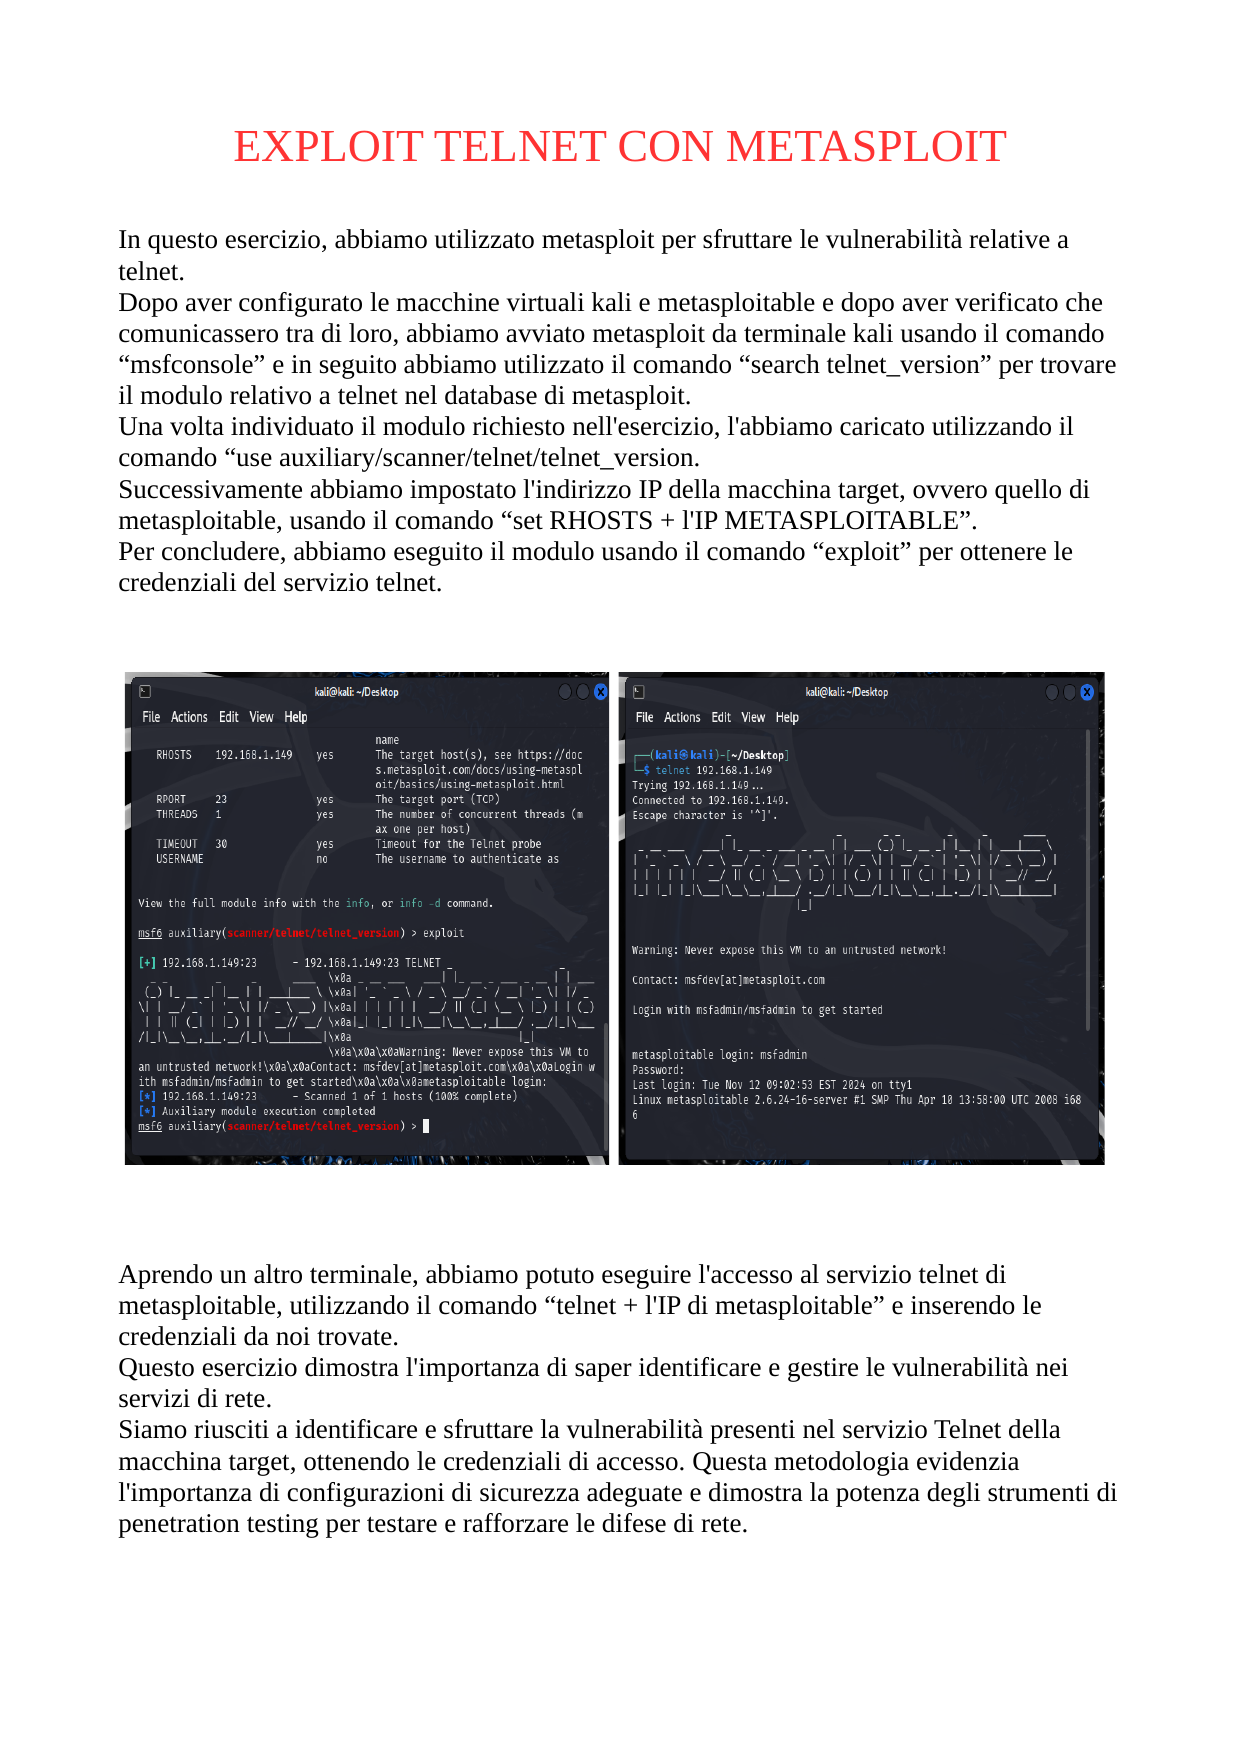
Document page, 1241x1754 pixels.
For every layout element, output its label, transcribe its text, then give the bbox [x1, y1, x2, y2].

text Questo esercizio dimostra l'importanza di saper identificare e gestire le vulnerabilità nei servizi di rete. [118, 1351, 1122, 1413]
text Aprendo un altro terminale, abbiamo potuto eseguire l'accesso al servizio telnet di metasploitable, utilizzando il comando “telnet + l'IP di metasploitable” e inserendo le credenziali da noi trovate. [118, 1258, 1122, 1351]
text Dopo aver configurato le macchine virtuali kali e metasploitable e dopo aver verificato che comunicassero tra di loro, abbiamo avviato metasploit da terminale kali usando il comando “msfconsole” e in seguito abbiamo utilizzato il comando “search telnet_version” per trovare il modulo relativo a telnet nel database di metasploit. [118, 286, 1122, 410]
text EXPLOIT TELNET CON METASPLOIT [118, 118, 1122, 171]
text Per concludere, abbiamo eseguito il modulo usando il comando “exploit” per ottenere le credenziali del servizio telnet. [118, 535, 1122, 597]
text Una volta individuato il modulo richiesto nell'esercizio, l'abbiamo caricato utilizzando il comando “use auxiliary/scanner/telnet/telnet_version. [118, 410, 1122, 473]
text Successivamente abbiamo impostato l'indirizzo IP della macchina target, ovvero quello di metasploitable, usando il comando “set RHOSTS + l'IP METASPLOITABLE”. [118, 473, 1122, 535]
picture [618, 672, 1105, 1165]
text Siamo riusciti a identificare e sfruttare la vulnerabilità presenti nel servizio Telnet della macchina target, ottenendo le credenziali di accesso. Questa metodologia evidenzia l'importanza di configurazioni di sicurezza adeguate e dimostra la potenza degli strumenti di penetration testing per testare e rafforzare le difese di rete. [118, 1413, 1122, 1538]
text In questo esercizio, abbiamo utilizzato metasploit per sfruttare le vulnerabilità relative a telnet. [118, 223, 1122, 286]
picture [124, 672, 610, 1165]
